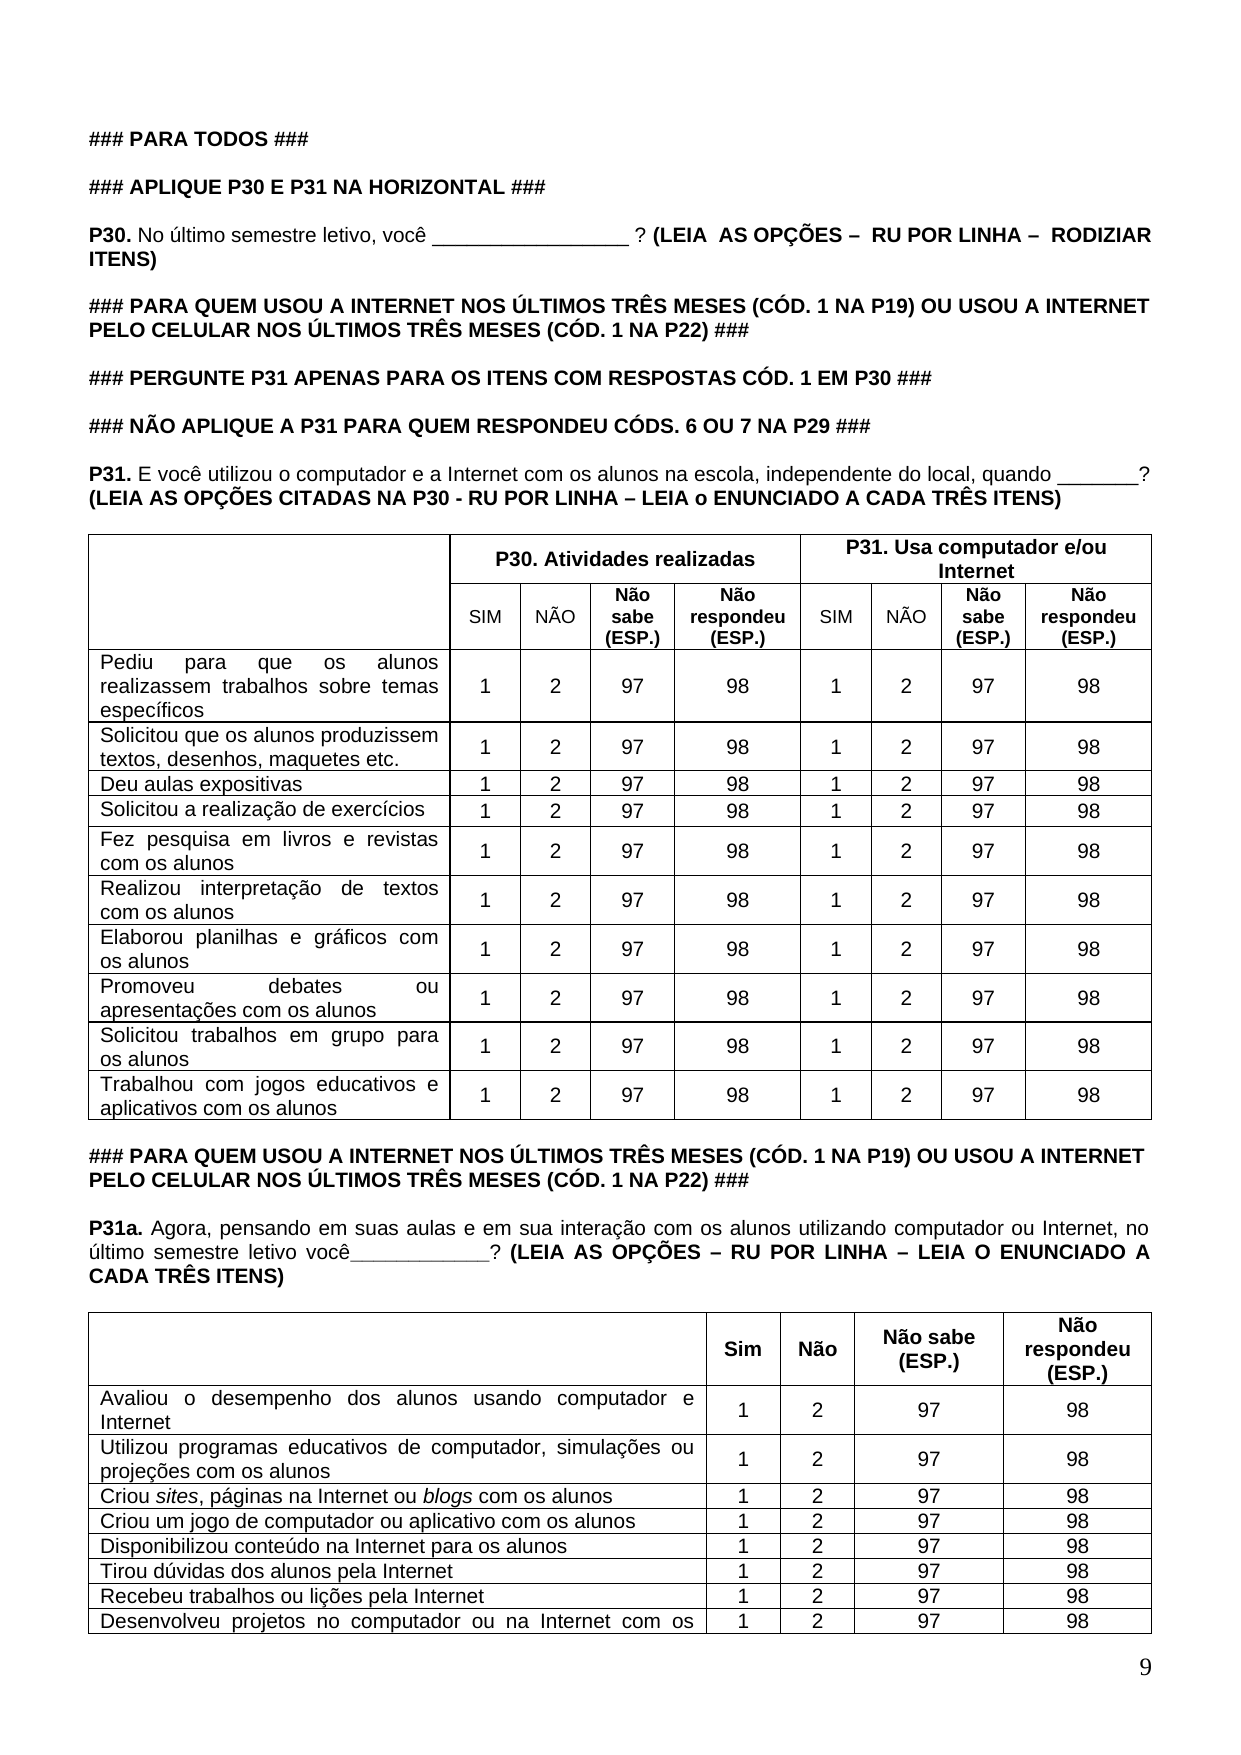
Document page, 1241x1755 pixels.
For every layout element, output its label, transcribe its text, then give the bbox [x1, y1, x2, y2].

table_cell 2 [781, 1609, 854, 1633]
table_cell Promoveu debates ou apresentações com os alunos [89, 974, 449, 1021]
text P31a. Agora, pensando em suas aulas e em sua interação com os alunos utilizando computador ou Internet, no último semestre letivo você____________? (LEIA AS OPÇÕES – RU POR LINHA – LEIA O ENUNCIADO A CADA TRÊS ITENS) [89, 1216, 1152, 1288]
table_cell Disponibilizou conteúdo na Internet para os alunos [89, 1534, 706, 1558]
table_cell 1 [451, 974, 520, 1021]
table_cell 2 [781, 1584, 854, 1608]
text ### PARA TODOS ### [89, 127, 1152, 151]
table_cell 1 [451, 796, 520, 826]
table_cell 1 [451, 827, 520, 874]
table_cell 2 [781, 1386, 854, 1434]
table_cell Não respondeu (ESP.) [1026, 584, 1151, 648]
table_cell 2 [872, 876, 941, 923]
table_cell 1 [801, 1071, 871, 1119]
table_cell Trabalhou com jogos educativos e aplicativos com os alunos [89, 1071, 449, 1119]
table_cell 1 [801, 771, 871, 795]
table_cell 98 [1026, 796, 1151, 826]
table_cell Não sabe (ESP.) [591, 584, 674, 648]
table_cell 97 [591, 1071, 674, 1119]
table_cell 2 [521, 1071, 590, 1119]
table_cell 98 [1026, 925, 1151, 972]
table_cell 1 [451, 650, 520, 721]
table_cell 97 [591, 796, 674, 826]
text P30. No último semestre letivo, você _________________ ? (LEIA AS OPÇÕES – RU POR LINHA – RODIZIAR ITENS) [89, 222, 1152, 270]
table_cell 1 [801, 723, 871, 770]
table_cell 97 [591, 876, 674, 923]
table_header [89, 535, 449, 648]
table_cell 2 [521, 974, 590, 1021]
table_cell 1 [801, 650, 871, 721]
table_cell 98 [1004, 1435, 1151, 1483]
table_cell 97 [942, 650, 1025, 721]
text ### PERGUNTE P31 APENAS PARA OS ITENS COM RESPOSTAS CÓD. 1 EM P30 ### [89, 366, 1152, 390]
table_cell 2 [521, 925, 590, 972]
table_cell SIM [801, 584, 871, 648]
table_header Não sabe (ESP.) [855, 1313, 1003, 1385]
table_cell 98 [675, 723, 800, 770]
table_cell 2 [872, 796, 941, 826]
table_cell 97 [855, 1609, 1003, 1633]
table_cell Solicitou que os alunos produzissem textos, desenhos, maquetes etc. [89, 723, 449, 770]
table_cell 98 [1026, 650, 1151, 721]
table_cell Criou sites, páginas na Internet ou blogs com os alunos [89, 1484, 706, 1508]
table_cell 97 [855, 1584, 1003, 1608]
table_cell 97 [591, 771, 674, 795]
table_cell 98 [675, 974, 800, 1021]
table_cell 97 [591, 1023, 674, 1070]
table_cell 98 [1004, 1509, 1151, 1533]
table_cell 2 [521, 876, 590, 923]
table_cell 98 [1026, 771, 1151, 795]
table_cell 2 [781, 1484, 854, 1508]
table_cell 1 [451, 1071, 520, 1119]
table_header P31. Usa computador e/ou Internet [801, 535, 1151, 583]
table_cell 98 [1004, 1609, 1151, 1633]
table_cell 98 [675, 876, 800, 923]
table_cell 1 [801, 827, 871, 874]
table_cell 2 [781, 1534, 854, 1558]
table_cell 2 [872, 974, 941, 1021]
table_cell 1 [801, 974, 871, 1021]
table_cell 1 [707, 1559, 780, 1583]
text ### PARA QUEM USOU A INTERNET NOS ÚLTIMOS TRÊS MESES (CÓD. 1 NA P19) OU USOU A INTERNET PELO CELULAR NOS ÚLTIMOS TRÊS MESES (CÓD. 1 NA P22) ### [89, 294, 1152, 342]
table_cell 2 [781, 1435, 854, 1483]
table_cell 98 [675, 925, 800, 972]
text ### APLIQUE P30 E P31 NA HORIZONTAL ### [89, 174, 1152, 198]
table_cell Fez pesquisa em livros e revistas com os alunos [89, 827, 449, 874]
table_cell 2 [521, 1023, 590, 1070]
table_cell Deu aulas expositivas [89, 771, 449, 795]
table_cell 97 [942, 723, 1025, 770]
table_cell Não respondeu (ESP.) [675, 584, 800, 648]
table_cell 2 [521, 723, 590, 770]
table_cell 2 [872, 1071, 941, 1119]
table_cell 1 [451, 925, 520, 972]
table_cell 98 [675, 796, 800, 826]
table_cell Solicitou trabalhos em grupo para os alunos [89, 1023, 449, 1070]
table_cell 2 [781, 1509, 854, 1533]
text P31. E você utilizou o computador e a Internet com os alunos na escola, independente do local, quando _______? (LEIA AS OPÇÕES CITADAS NA P30 - RU POR LINHA – LEIA o ENUNCIADO A CADA TRÊS ITENS) [89, 462, 1152, 510]
table_cell 1 [451, 876, 520, 923]
table_cell 98 [1026, 1023, 1151, 1070]
table_cell 98 [675, 1071, 800, 1119]
table_cell 2 [521, 796, 590, 826]
table_cell 1 [801, 796, 871, 826]
table_cell 98 [1026, 974, 1151, 1021]
table_cell NÃO [521, 584, 590, 648]
table_cell 97 [855, 1386, 1003, 1434]
table_cell 2 [872, 827, 941, 874]
table_cell 2 [872, 650, 941, 721]
table_cell 97 [855, 1559, 1003, 1583]
table_cell 2 [872, 925, 941, 972]
table_cell 2 [781, 1559, 854, 1583]
table_cell 2 [521, 771, 590, 795]
table_cell 97 [942, 1071, 1025, 1119]
table_cell 98 [1026, 827, 1151, 874]
table_cell 1 [801, 925, 871, 972]
table_cell 97 [855, 1509, 1003, 1533]
table_cell 97 [942, 925, 1025, 972]
table_cell 97 [942, 1023, 1025, 1070]
table_cell 97 [855, 1484, 1003, 1508]
table_cell 1 [451, 771, 520, 795]
table_header Não [781, 1313, 854, 1385]
table_cell 98 [1004, 1534, 1151, 1558]
table_cell 2 [872, 1023, 941, 1070]
table_cell Utilizou programas educativos de computador, simulações ou projeções com os alunos [89, 1435, 706, 1483]
table_header Não respondeu (ESP.) [1004, 1313, 1151, 1385]
table_cell Criou um jogo de computador ou aplicativo com os alunos [89, 1509, 706, 1533]
text ### PARA QUEM USOU A INTERNET NOS ÚLTIMOS TRÊS MESES (CÓD. 1 NA P19) OU USOU A INTERNET PELO CELULAR NOS ÚLTIMOS TRÊS MESES (CÓD. 1 NA P22) ### [89, 1144, 1152, 1192]
table_cell 98 [675, 1023, 800, 1070]
table_header Sim [707, 1313, 780, 1385]
table_cell 98 [1026, 1071, 1151, 1119]
table_cell 98 [675, 650, 800, 721]
table_cell Não sabe (ESP.) [942, 584, 1025, 648]
table_cell 98 [675, 827, 800, 874]
table_cell 97 [855, 1435, 1003, 1483]
table_cell 97 [591, 925, 674, 972]
table_cell 97 [942, 771, 1025, 795]
table_cell Recebeu trabalhos ou lições pela Internet [89, 1584, 706, 1608]
table_cell 97 [942, 876, 1025, 923]
table_cell 97 [591, 650, 674, 721]
table_cell 2 [872, 771, 941, 795]
table_cell 1 [451, 1023, 520, 1070]
table_cell Solicitou a realização de exercícios [89, 796, 449, 826]
table_cell Desenvolveu projetos no computador ou na Internet com os [89, 1609, 706, 1633]
table_cell 1 [801, 1023, 871, 1070]
table_header [89, 1313, 706, 1385]
table_cell 98 [1026, 723, 1151, 770]
table_cell 1 [707, 1484, 780, 1508]
table_cell 98 [1004, 1559, 1151, 1583]
table_cell 98 [1004, 1484, 1151, 1508]
table_cell 1 [707, 1435, 780, 1483]
table_cell 2 [521, 650, 590, 721]
table_cell 97 [591, 723, 674, 770]
table_cell 1 [707, 1584, 780, 1608]
table_cell 97 [942, 974, 1025, 1021]
table_cell 97 [942, 827, 1025, 874]
table_cell Avaliou o desempenho dos alunos usando computador e Internet [89, 1386, 706, 1434]
table_cell 1 [707, 1386, 780, 1434]
table_cell 97 [855, 1534, 1003, 1558]
table_cell SIM [451, 584, 520, 648]
text ### NÃO APLIQUE A P31 PARA QUEM RESPONDEU CÓDS. 6 OU 7 NA P29 ### [89, 414, 1152, 438]
table_cell 2 [872, 723, 941, 770]
table_cell NÃO [872, 584, 941, 648]
table_cell 97 [942, 796, 1025, 826]
table_cell 98 [1004, 1386, 1151, 1434]
table_cell 97 [591, 827, 674, 874]
table_cell 98 [1026, 876, 1151, 923]
table_cell Tirou dúvidas dos alunos pela Internet [89, 1559, 706, 1583]
table_cell 98 [1004, 1584, 1151, 1608]
table_cell 1 [451, 723, 520, 770]
table_cell 1 [707, 1509, 780, 1533]
table_cell 1 [801, 876, 871, 923]
table_header P30. Atividades realizadas [451, 535, 800, 583]
table_cell 97 [591, 974, 674, 1021]
table_cell Realizou interpretação de textos com os alunos [89, 876, 449, 923]
table_cell Elaborou planilhas e gráficos com os alunos [89, 925, 449, 972]
table_cell Pediu para que os alunos realizassem trabalhos sobre temas específicos [89, 650, 449, 721]
table_cell 98 [675, 771, 800, 795]
table_cell 2 [521, 827, 590, 874]
table_cell 1 [707, 1534, 780, 1558]
table_cell 1 [707, 1609, 780, 1633]
